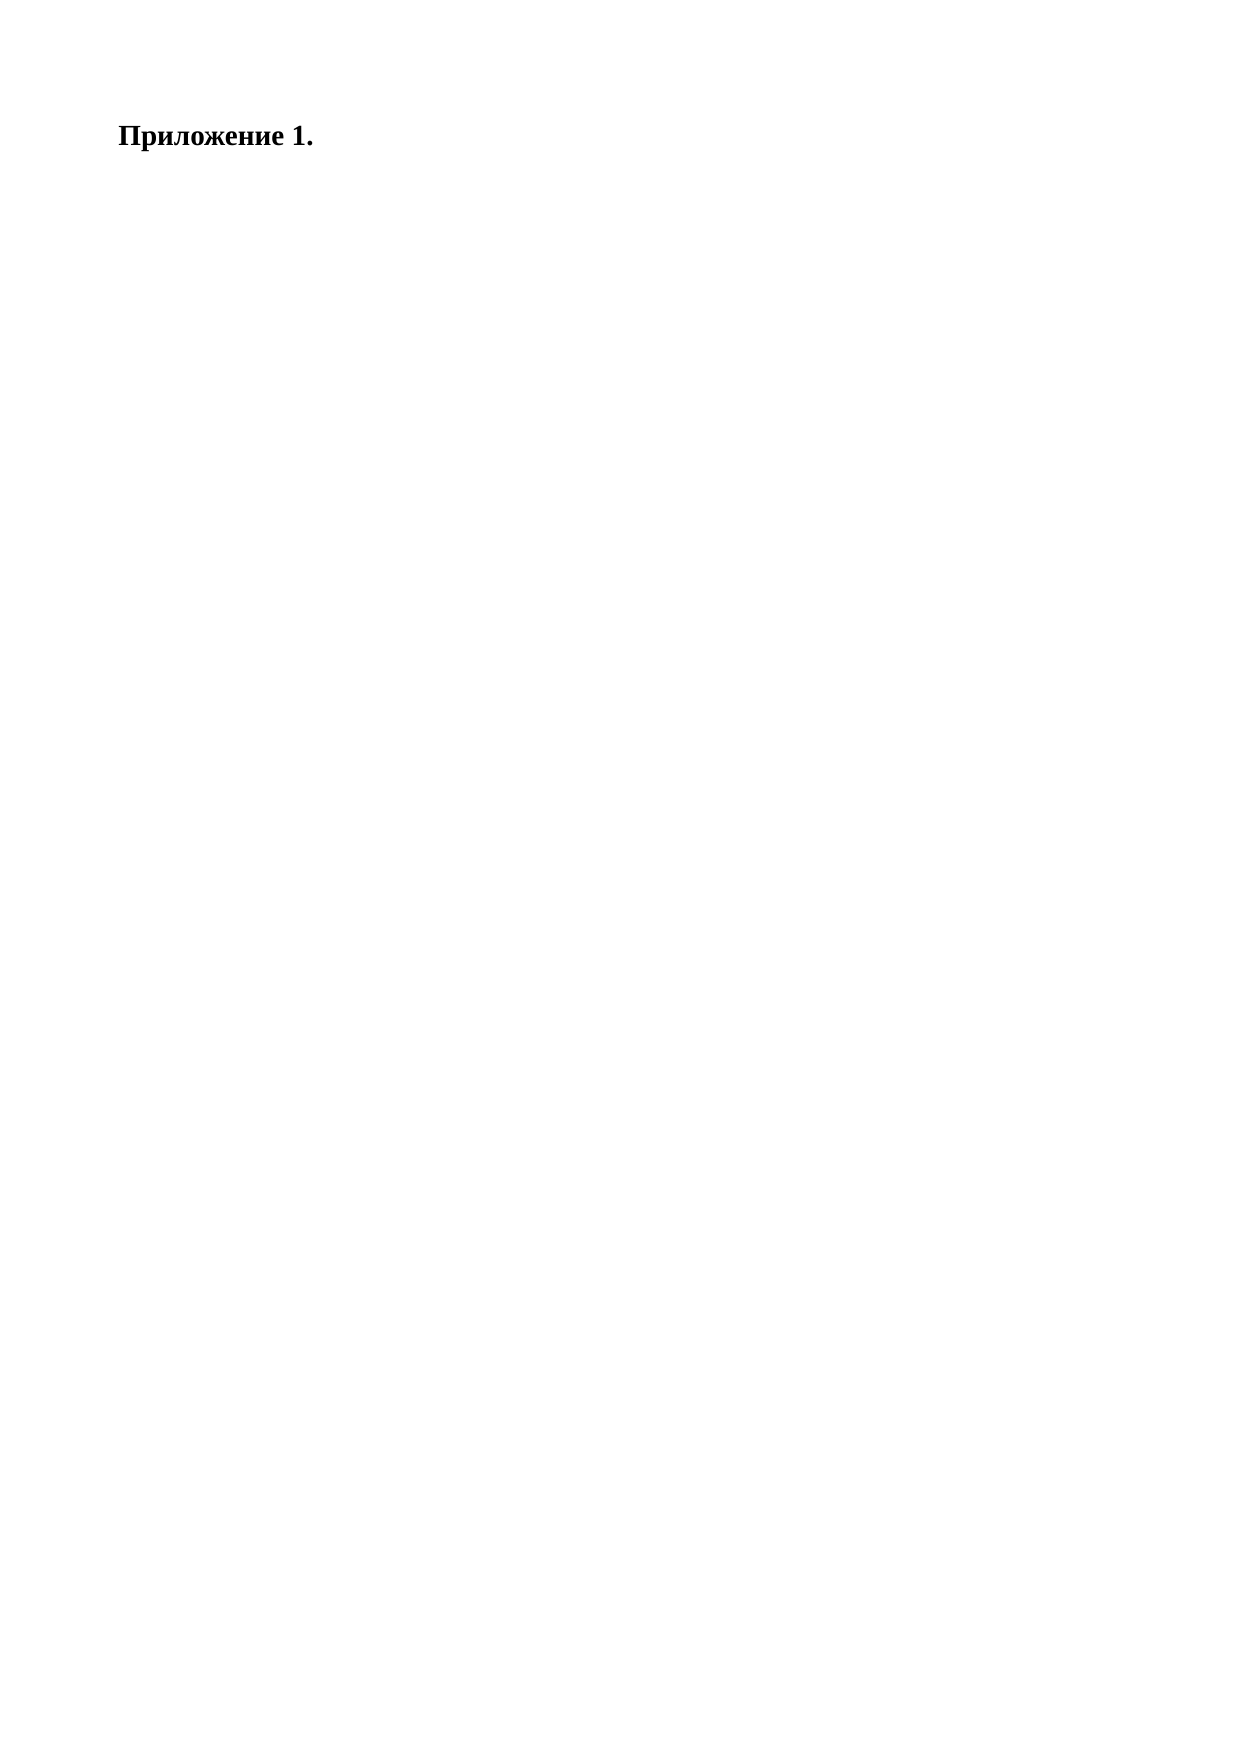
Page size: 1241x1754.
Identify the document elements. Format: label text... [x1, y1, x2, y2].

text Приложение 1. [118, 118, 1122, 152]
